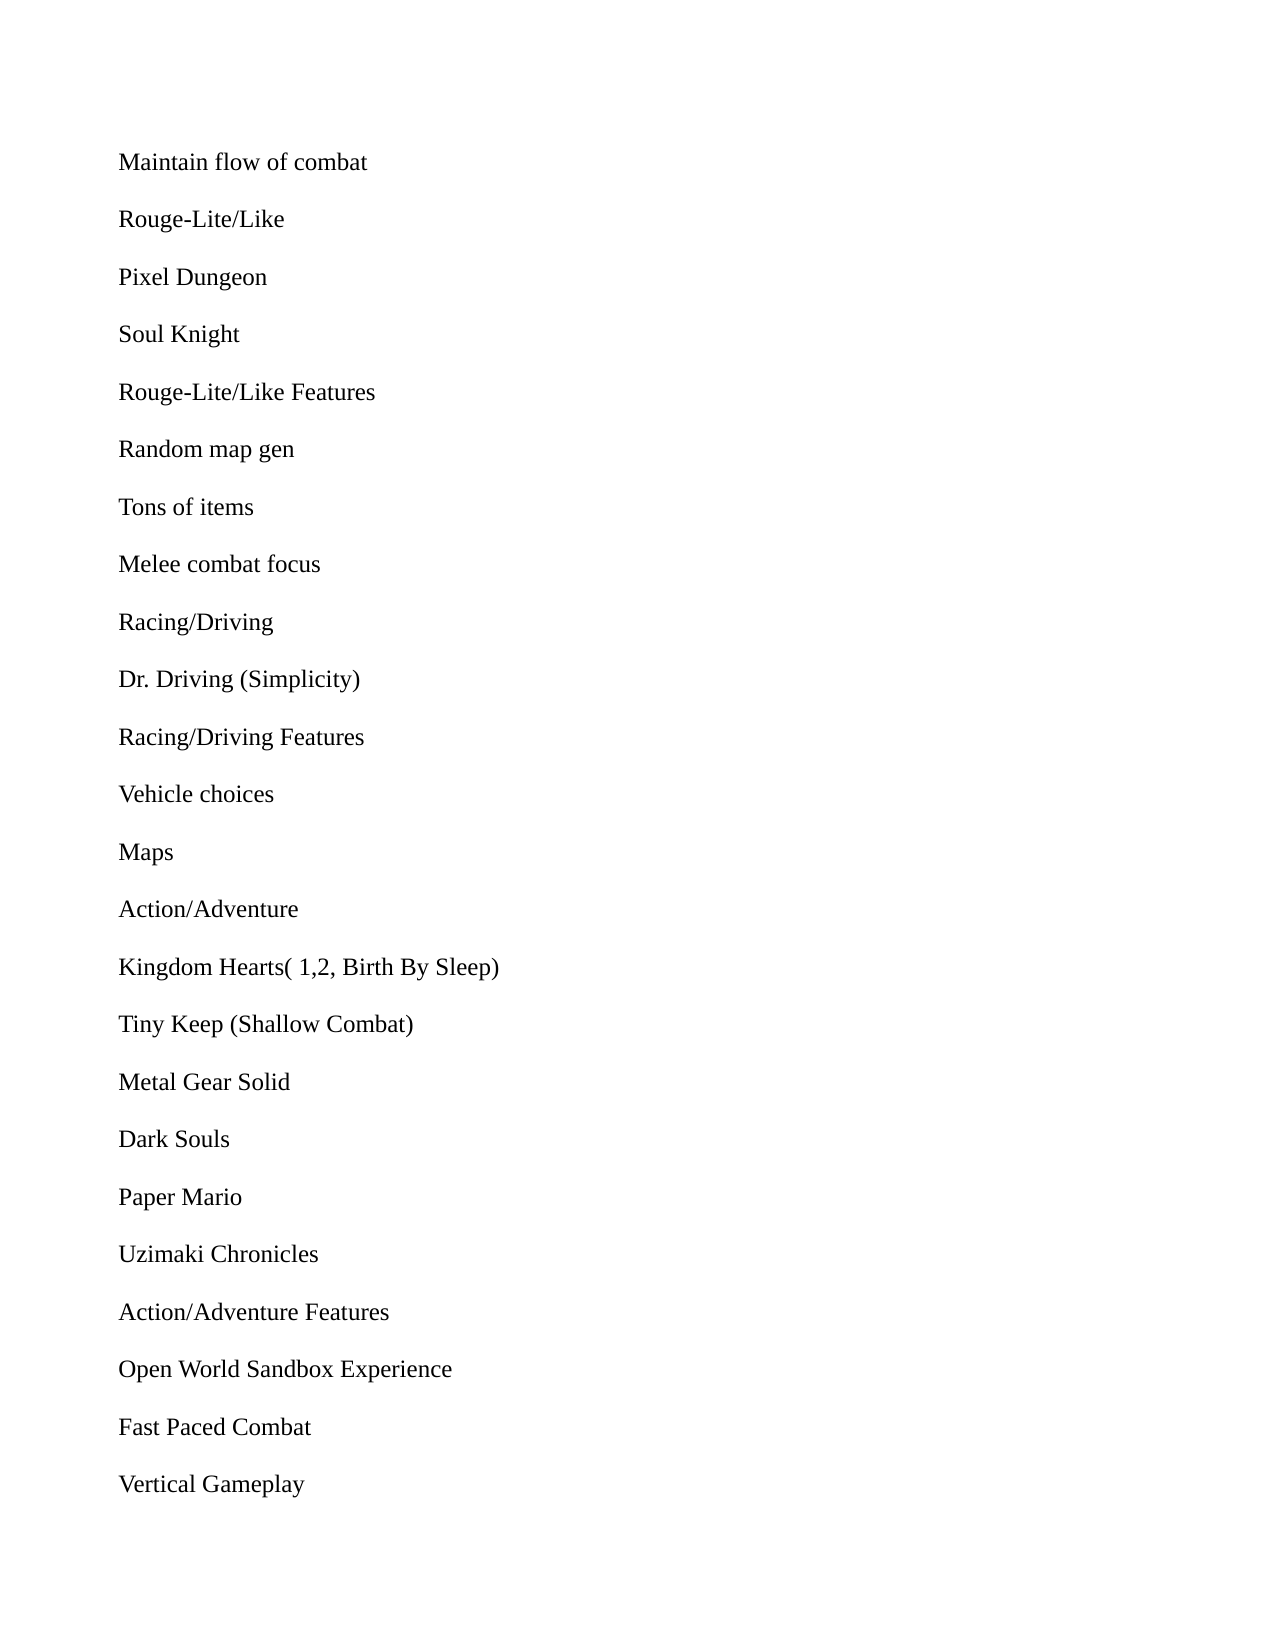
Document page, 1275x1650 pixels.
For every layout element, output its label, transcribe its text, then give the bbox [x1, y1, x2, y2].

text Highly responsive to player input Maintain flow of combat Rouge-Lite/Like Pixel Dungeon Soul Knight Rouge-Lite/Like Features Random map gen Tons of items Melee combat focus Racing/Driving Dr. Driving (Simplicity) Racing/Driving Features Vehicle choices Maps Action/Adventure Kingdom Hearts( 1,2, Birth By Sleep) Tiny Keep (Shallow Combat) Metal Gear Solid Dark Souls Paper Mario Uzimaki Chronicles Action/Adventure Features Open World Sandbox Experience Fast Paced Combat Vertical Gameplay Action/Adventure Projects 3D Quest Uzamaki Chronicles X Uncharted X Kindom Hearts (Synth Clone) Uzamaki Chronicles has decent open-area combat Combat, unfortunately, is separated from world navigation Areas within different cities are only seen in cut scenes Kingdom Hearts 2, movement abilities only seems to be concerned with combat, leaving world/level design feeling flat or 1 dimensional as far as progression (returning to levels post upgrades) Combat Uncharted Call of Duty Weapon Combat AI Combat Design (GDC Talk https://www.youtube.com/watch?v=G8W7EQKBgcg&feature=youtu.be) Story Each game in the library will exist as a tech-demo, gameplay will be developed first, with story only being used to support elements existing within the tech-demo and possibly hinting towards Game Engine The easiest game engine to utilize per existing knowledge and level of comfort would be: 1st - jMonkeyEngine Java Cross platform (Win, Mac and Linux) 2nd - Unity C# Cross platform + console Godot comes as a third And Unreal as last Structure The library itself will be structured like game store similar to steam. Gameplay Describe how the game is played. Be specific and describe each feature in a structured way. Core Game Mechanic #1 Details: How it works: Core Game Mechanic #2 Details: How it works: Core Game Mechanic #3 Details: How it works: Game elements Describe your game world, including all the characters, location, object, and other elements in it. 👤 Characters ... ... ... 🗺️ Locations ... ... ... 🏆️ Levels / missions ... ... ... 📦️ Objects ... ... ... Assets There are a few tools that can be used to author starter-assets. As the overall project expands, more specialized tools will aid in game-specific tasks Possible Sources Smithsonian Open Source 🎨 Art Blender (3D) GIMP AutoDesk [Custom PixelArt Editor] 🔊 Sound FL Studio ... ... Dialog Script Ink (ink - inkle's narrative scripting language , inkle/ink ) 🏃‍ Animation Blender [Customer Animation Editor] ... [118, 118, 1157, 1527]
